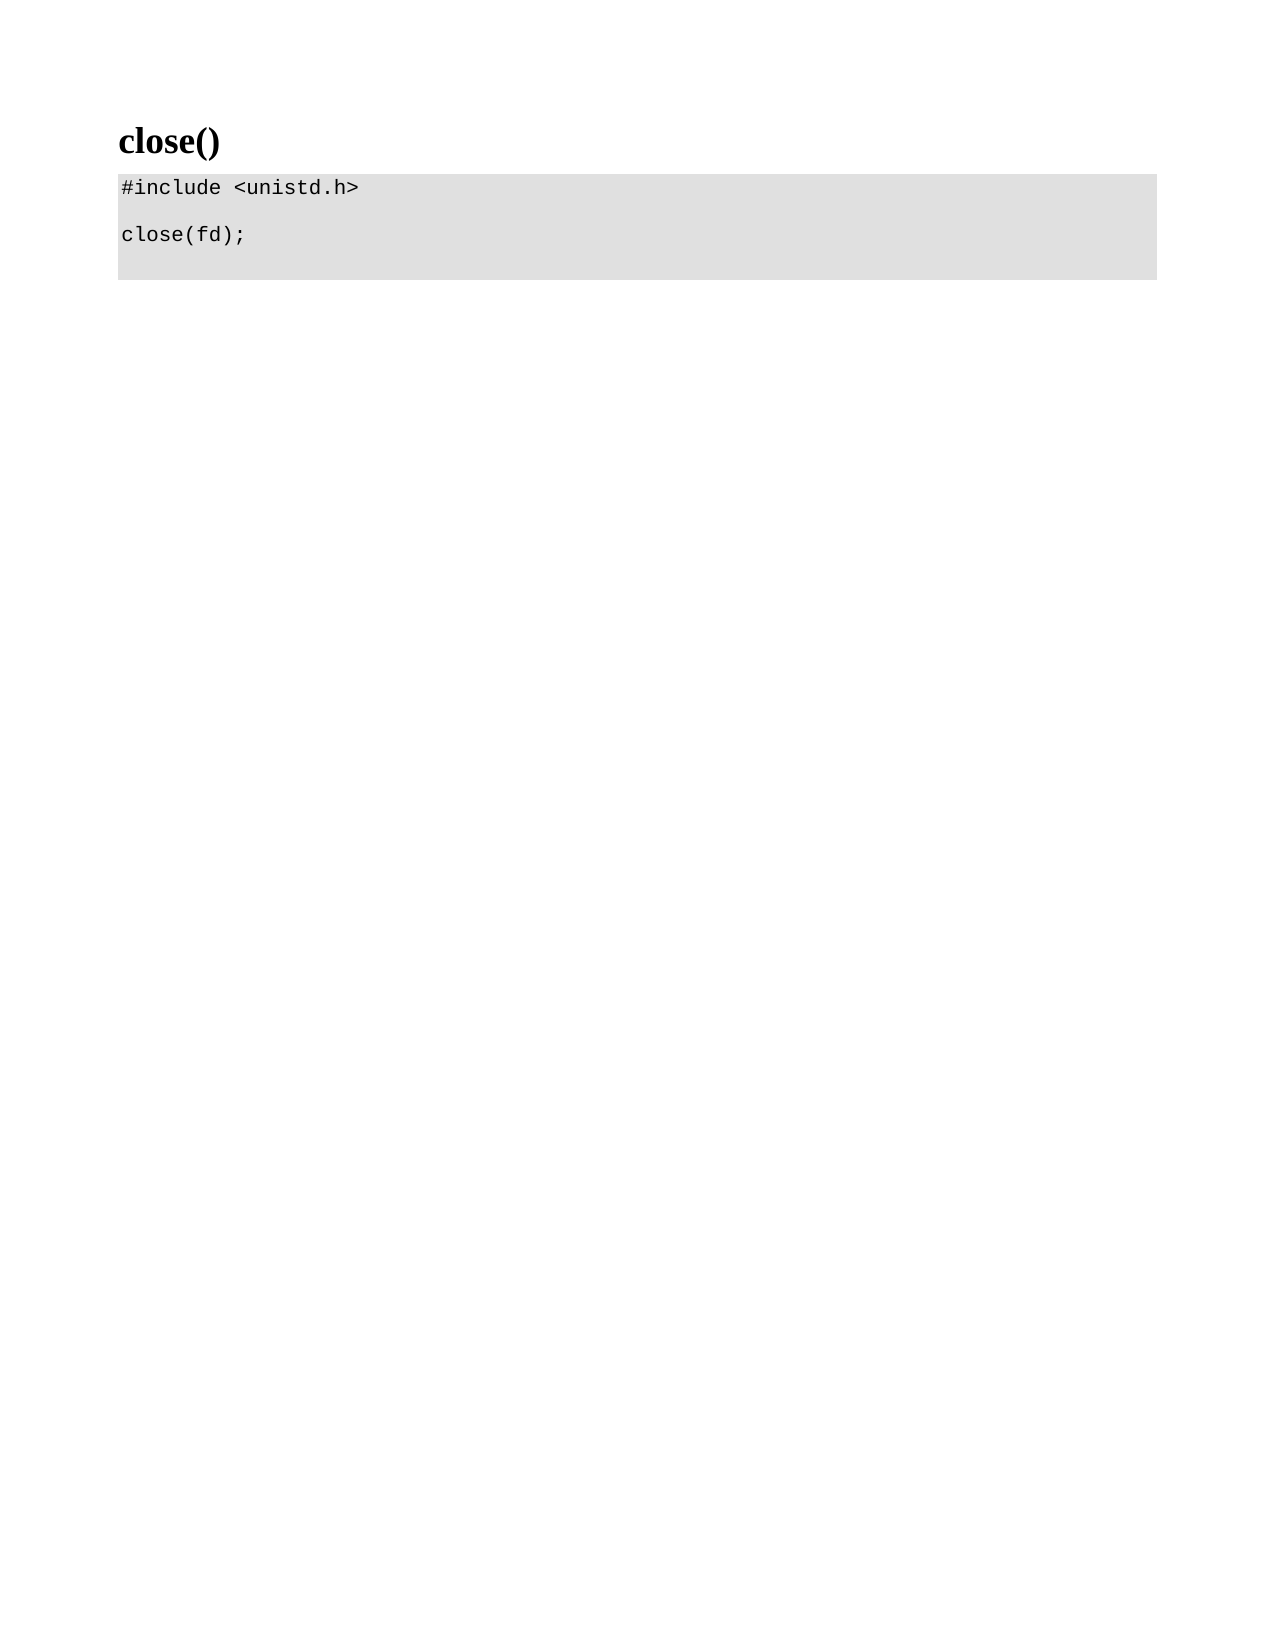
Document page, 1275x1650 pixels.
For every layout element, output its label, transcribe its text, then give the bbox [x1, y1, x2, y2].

table_header #include <unistd.h> close(fd); [118, 174, 1157, 280]
subtitle close() [118, 118, 1157, 161]
